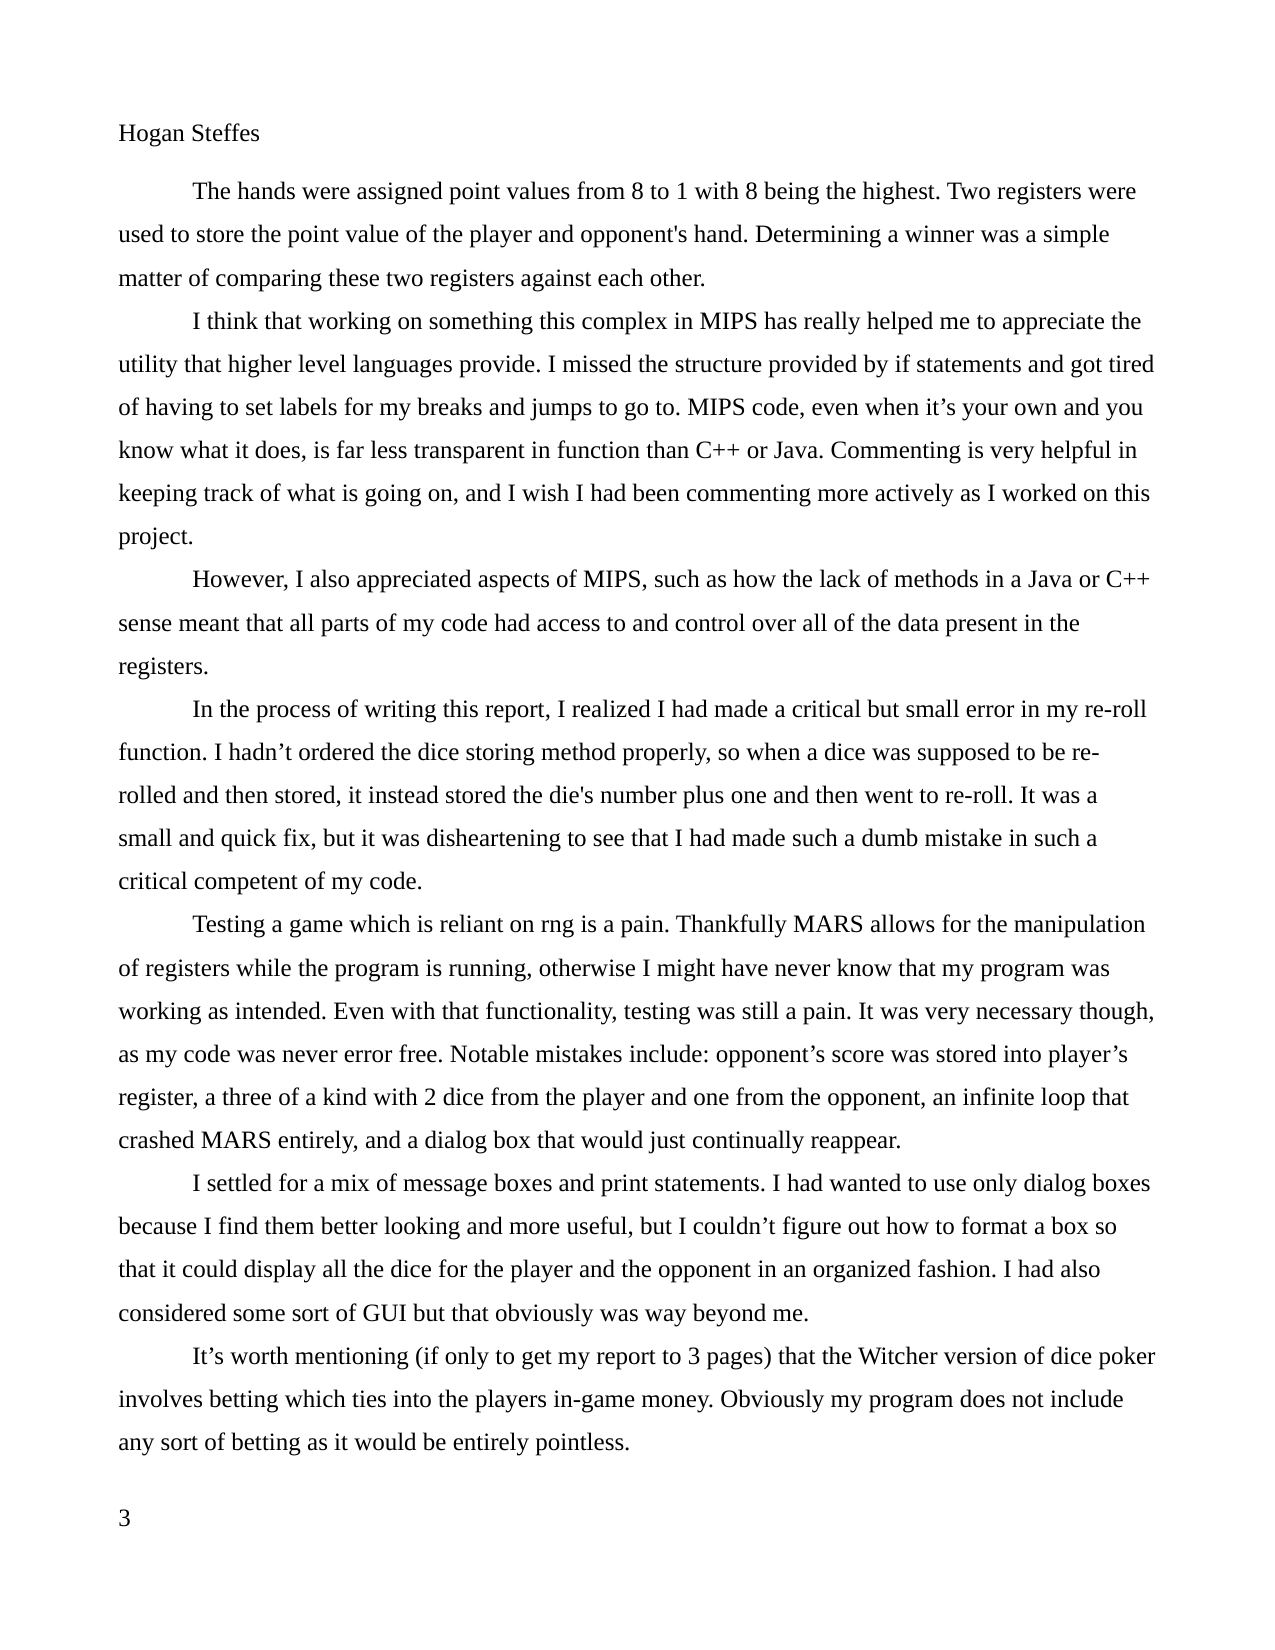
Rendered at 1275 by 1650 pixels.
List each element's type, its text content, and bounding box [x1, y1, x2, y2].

text However, I also appreciated aspects of MIPS, such as how the lack of methods in a Java or C++ sense meant that all parts of my code had access to and control over all of the data present in the registers. [118, 564, 1157, 679]
text In the process of writing this report, I realized I had made a critical but small error in my re-roll function. I hadn’t ordered the dice storing method properly, so when a dice was supposed to be re-rolled and then stored, it instead stored the die's number plus one and then went to re-roll. It was a small and quick fix, but it was disheartening to see that I had made such a dumb mistake in such a critical competent of my code. [118, 694, 1157, 895]
text Testing a game which is reliant on rng is a pain. Thankfully MARS allows for the manipulation of registers while the program is running, otherwise I might have never know that my program was working as intended. Even with that functionality, testing was still a pain. It was very necessary though, as my code was never error free. Notable mistakes include: opponent’s score was stored into player’s register, a three of a kind with 2 dice from the player and one from the opponent, an infinite loop that crashed MARS entirely, and a dialog box that would just continually reappear. [118, 909, 1157, 1154]
text I settled for a mix of message boxes and print statements. I had wanted to use only dialog boxes because I find them better looking and more useful, but I couldn’t figure out how to format a box so that it could display all the dice for the player and the opponent in an organized fashion. I had also considered some sort of GUI but that obviously was way beyond me. [118, 1168, 1157, 1326]
text The hands were assigned point values from 8 to 1 with 8 being the highest. Two registers were used to store the point value of the player and opponent's hand. Determining a winner was a simple matter of comparing these two registers against each other. [118, 176, 1157, 291]
text It’s worth mentioning (if only to get my report to 3 pages) that the Witcher version of dice poker involves betting which ties into the players in-game money. Obviously my program does not include any sort of betting as it would be entirely pointless. [118, 1341, 1157, 1456]
text I think that working on something this complex in MIPS has really helped me to appreciate the utility that higher level languages provide. I missed the structure provided by if statements and got tired of having to set labels for my breaks and jumps to go to. MIPS code, even when it’s your own and you know what it does, is far less transparent in function than C++ or Java. Commenting is very helpful in keeping track of what is going on, and I wish I had been commenting more actively as I worked on this project. [118, 306, 1157, 550]
